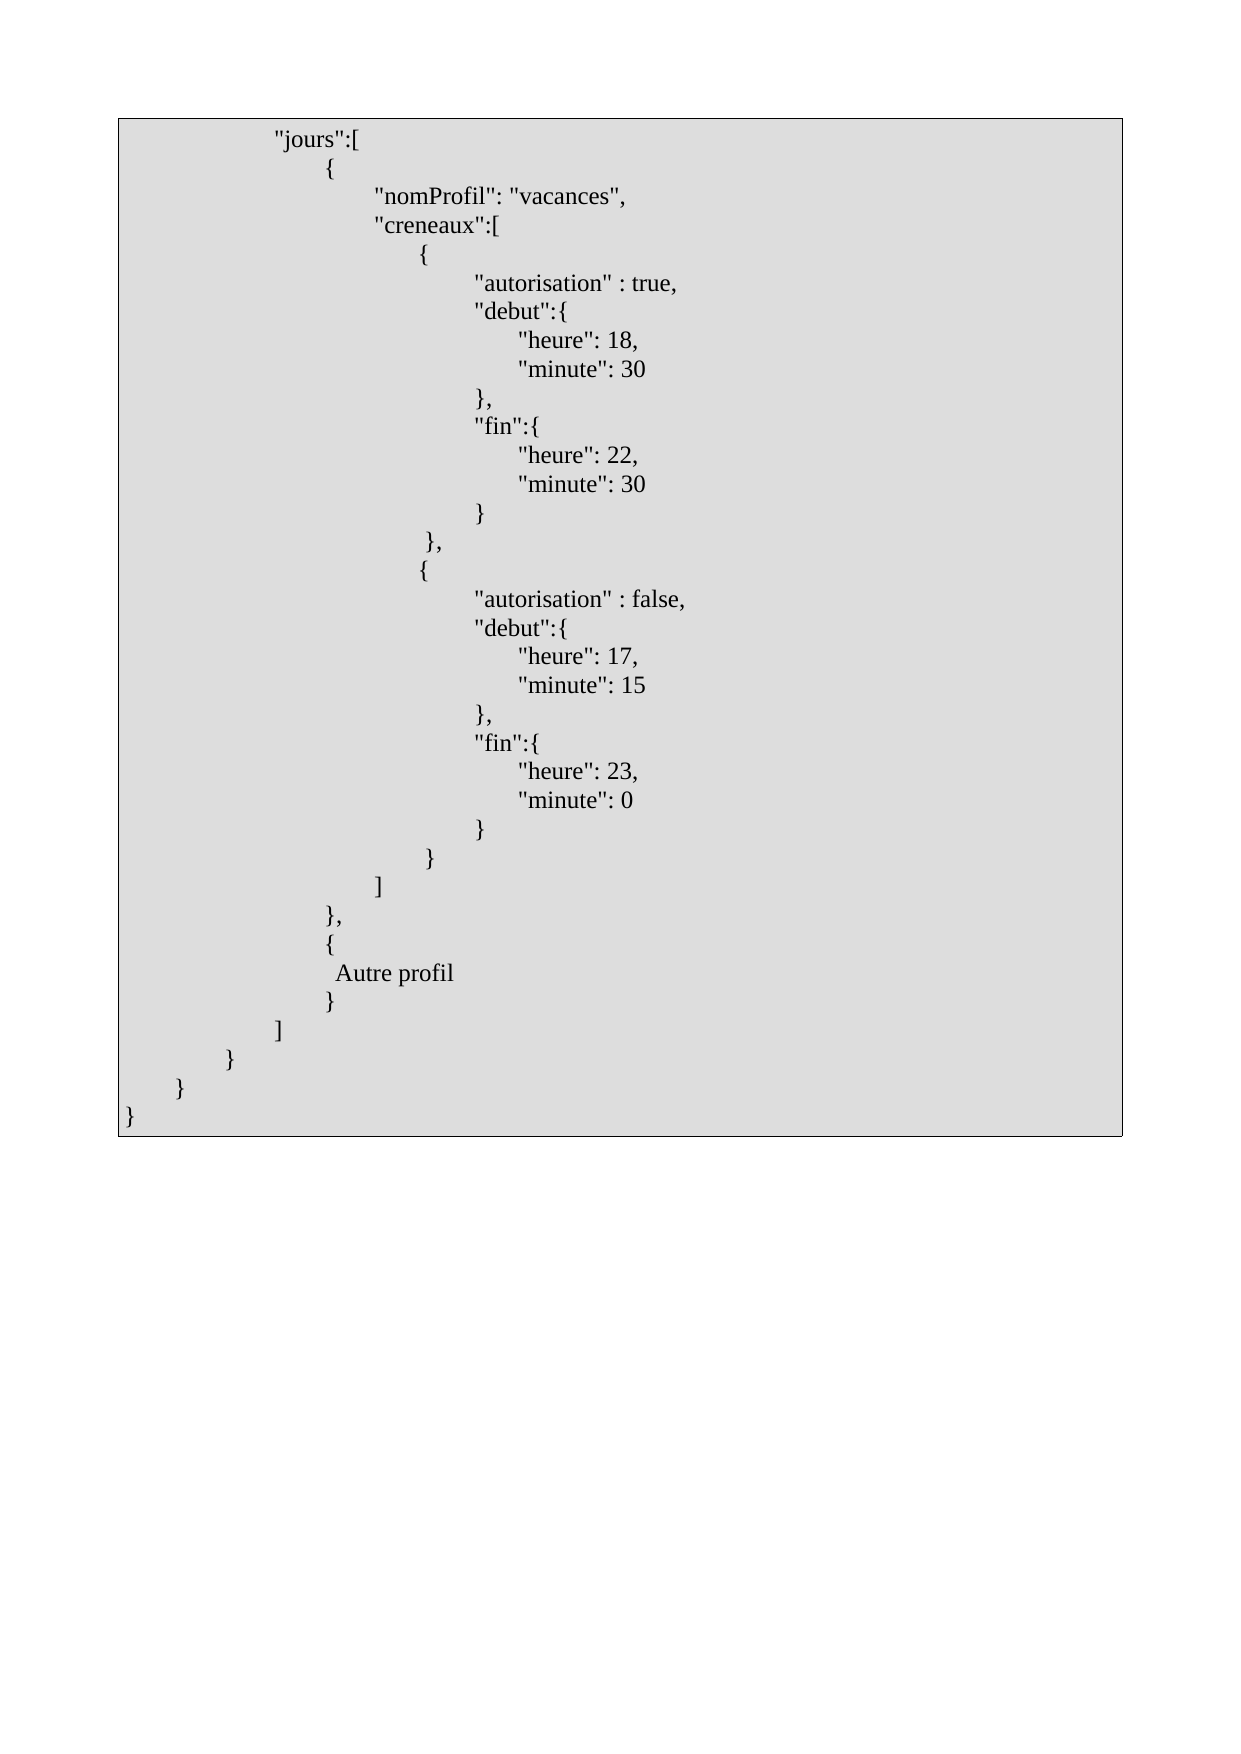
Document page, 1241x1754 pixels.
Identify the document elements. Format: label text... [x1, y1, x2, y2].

table_header "jours":[ { "nomProfil": "vacances", "creneaux":[ { "autorisation" : true, "debut":{ "heure": 18, "minute": 30 }, "fin":{ "heure": 22, "minute": 30 } }, { "autorisation" : false, "debut":{ "heure": 17, "minute": 15 }, "fin":{ "heure": 23, "minute": 0 } } ] }, { Autre profil } ] } } } [119, 119, 1122, 1136]
